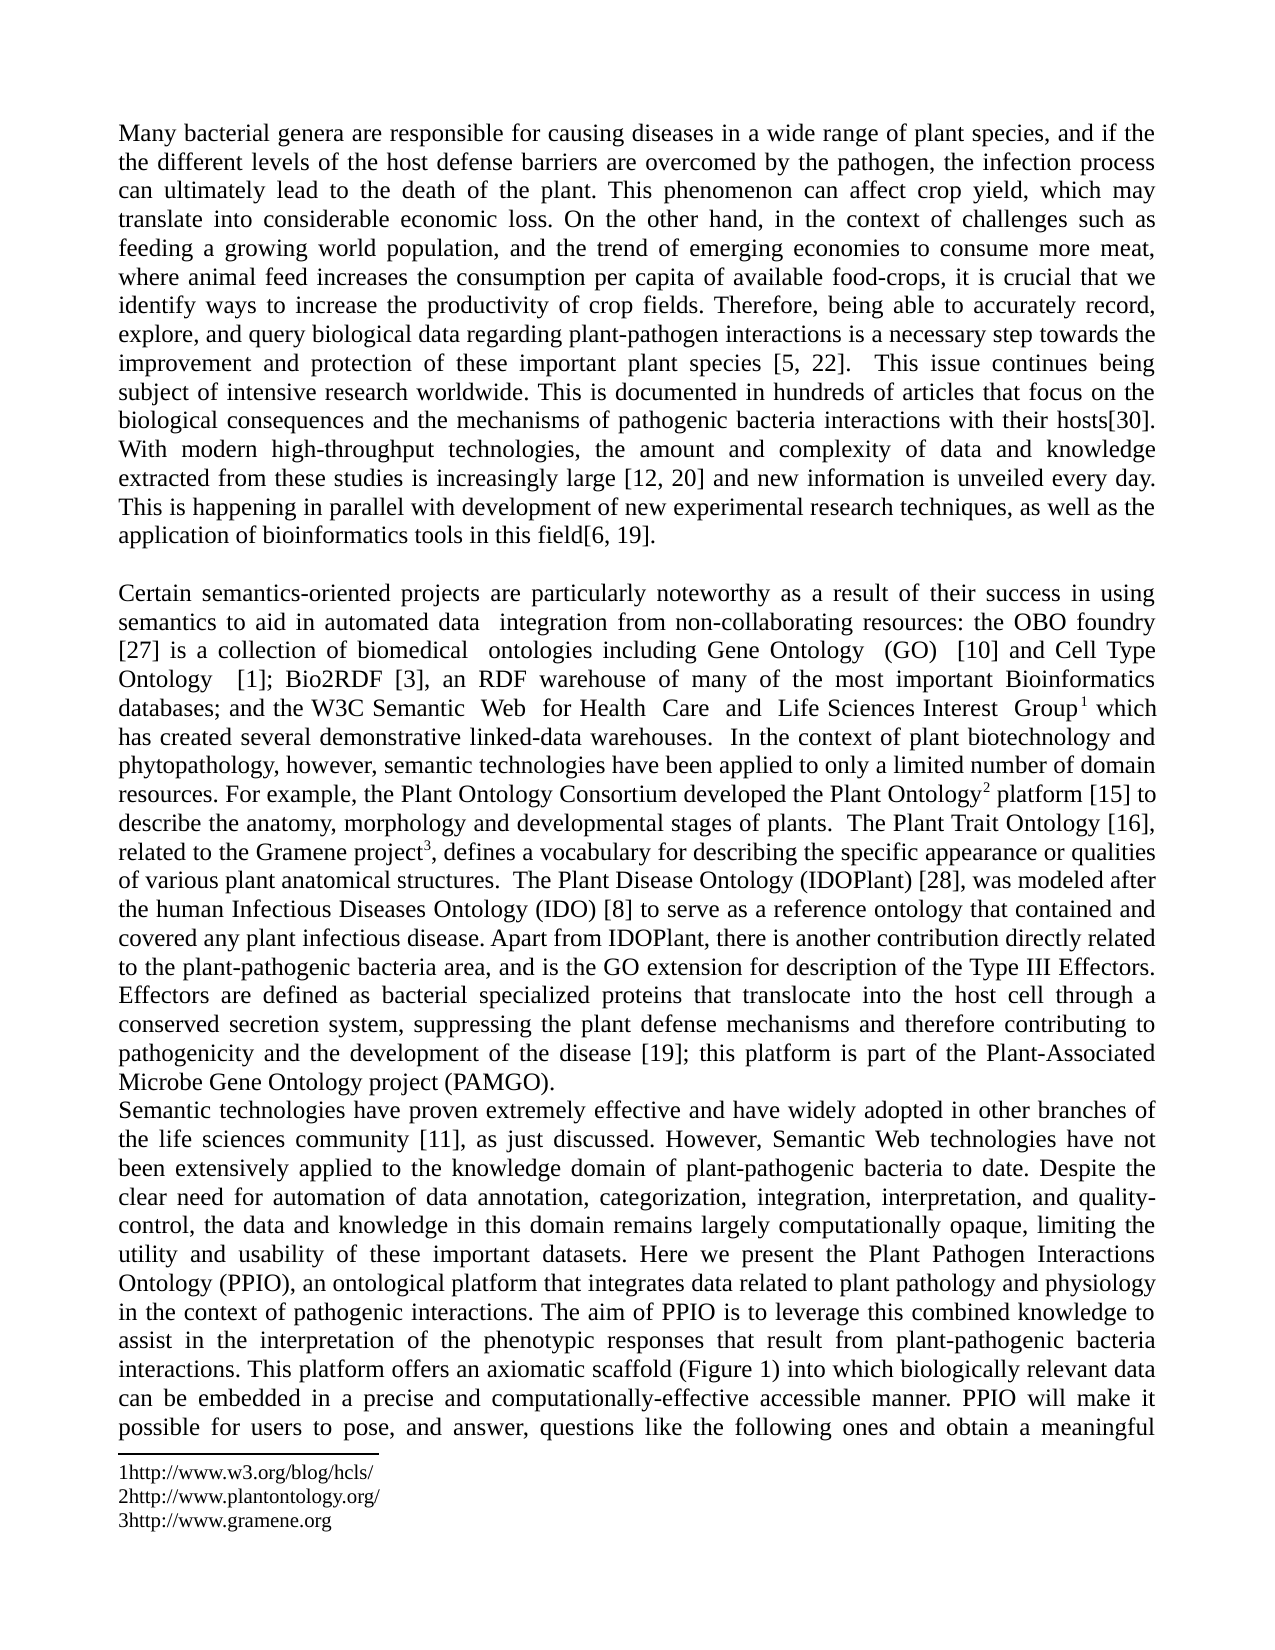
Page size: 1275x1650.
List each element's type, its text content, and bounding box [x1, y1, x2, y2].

text http://www.w3.org/blog/hcls/ [118, 1460, 1157, 1484]
text Semantic technologies have proven extremely effective and have widely adopted in other branches of the life sciences community [11], as just discussed. However, Semantic Web technologies have not been extensively applied to the knowledge domain of plant-pathogenic bacteria to date. Despite the clear need for automation of data annotation, categorization, integration, interpretation, and quality-control, the data and knowledge in this domain remains largely computationally opaque, limiting the utility and usability of these important datasets. Here we present the Plant Pathogen Interactions Ontology (PPIO), an ontological platform that integrates data related to plant pathology and physiology in the context of pathogenic interactions. The aim of PPIO is to leverage this combined knowledge to assist in the interpretation of the phenotypic responses that result from plant-pathogenic bacteria interactions. This platform offers an axiomatic scaffold (Figure 1) into which biologically relevant data can be embedded in a precise and computationally-effective accessible manner. PPIO will make it possible for users to pose, and answer, questions like the following ones and obtain a meaningful [118, 1096, 1157, 1441]
text http://www.plantontology.org/ [118, 1484, 1157, 1508]
text Certain semantics-oriented projects are particularly noteworthy as a result of their success in using semantics to aid in automated data integration from non-collaborating resources: the OBO foundry [27] is a collection of biomedical ontologies including Gene Ontology (GO) [10] and Cell Type Ontology [1]; Bio2RDF [3], an RDF warehouse of many of the most important Bioinformatics databases; and the W3C Semantic Web for Health Care and Life Sciences Interest Group which has created several demonstrative linked-data warehouses. In the context of plant biotechnology and phytopathology, however, semantic technologies have been applied to only a limited number of domain resources. For example, the Plant Ontology Consortium developed the Plant Ontology platform [15] to describe the anatomy, morphology and developmental stages of plants. The Plant Trait Ontology [16], related to the Gramene project, defines a vocabulary for describing the specific appearance or qualities of various plant anatomical structures. The Plant Disease Ontology (IDOPlant) [28], was modeled after the human Infectious Diseases Ontology (IDO) [8] to serve as a reference ontology that contained and covered any plant infectious disease. Apart from IDOPlant, there is another contribution directly related to the plant-pathogenic bacteria area, and is the GO extension for description of the Type III Effectors. Effectors are defined as bacterial specialized proteins that translocate into the host cell through a conserved secretion system, suppressing the plant defense mechanisms and therefore contributing to pathogenicity and the development of the disease [19]; this platform is part of the Plant-Associated Microbe Gene Ontology project (PAMGO). [118, 578, 1157, 1096]
text http://www.gramene.org [118, 1508, 1157, 1532]
text Many bacterial genera are responsible for causing diseases in a wide range of plant species, and if the the different levels of the host defense barriers are overcomed by the pathogen, the infection process can ultimately lead to the death of the plant. This phenomenon can affect crop yield, which may translate into considerable economic loss. On the other hand, in the context of challenges such as feeding a growing world population, and the trend of emerging economies to consume more meat, where animal feed increases the consumption per capita of available food-crops, it is crucial that we identify ways to increase the productivity of crop fields. Therefore, being able to accurately record, explore, and query biological data regarding plant-pathogen interactions is a necessary step towards the improvement and protection of these important plant species [5, 22]. This issue continues being subject of intensive research worldwide. This is documented in hundreds of articles that focus on the biological consequences and the mechanisms of pathogenic bacteria interactions with their hosts[30]. With modern high-throughput technologies, the amount and complexity of data and knowledge extracted from these studies is increasingly large [12, 20] and new information is unveiled every day. This is happening in parallel with development of new experimental research techniques, as well as the application of bioinformatics tools in this field[6, 19]. [118, 118, 1157, 549]
